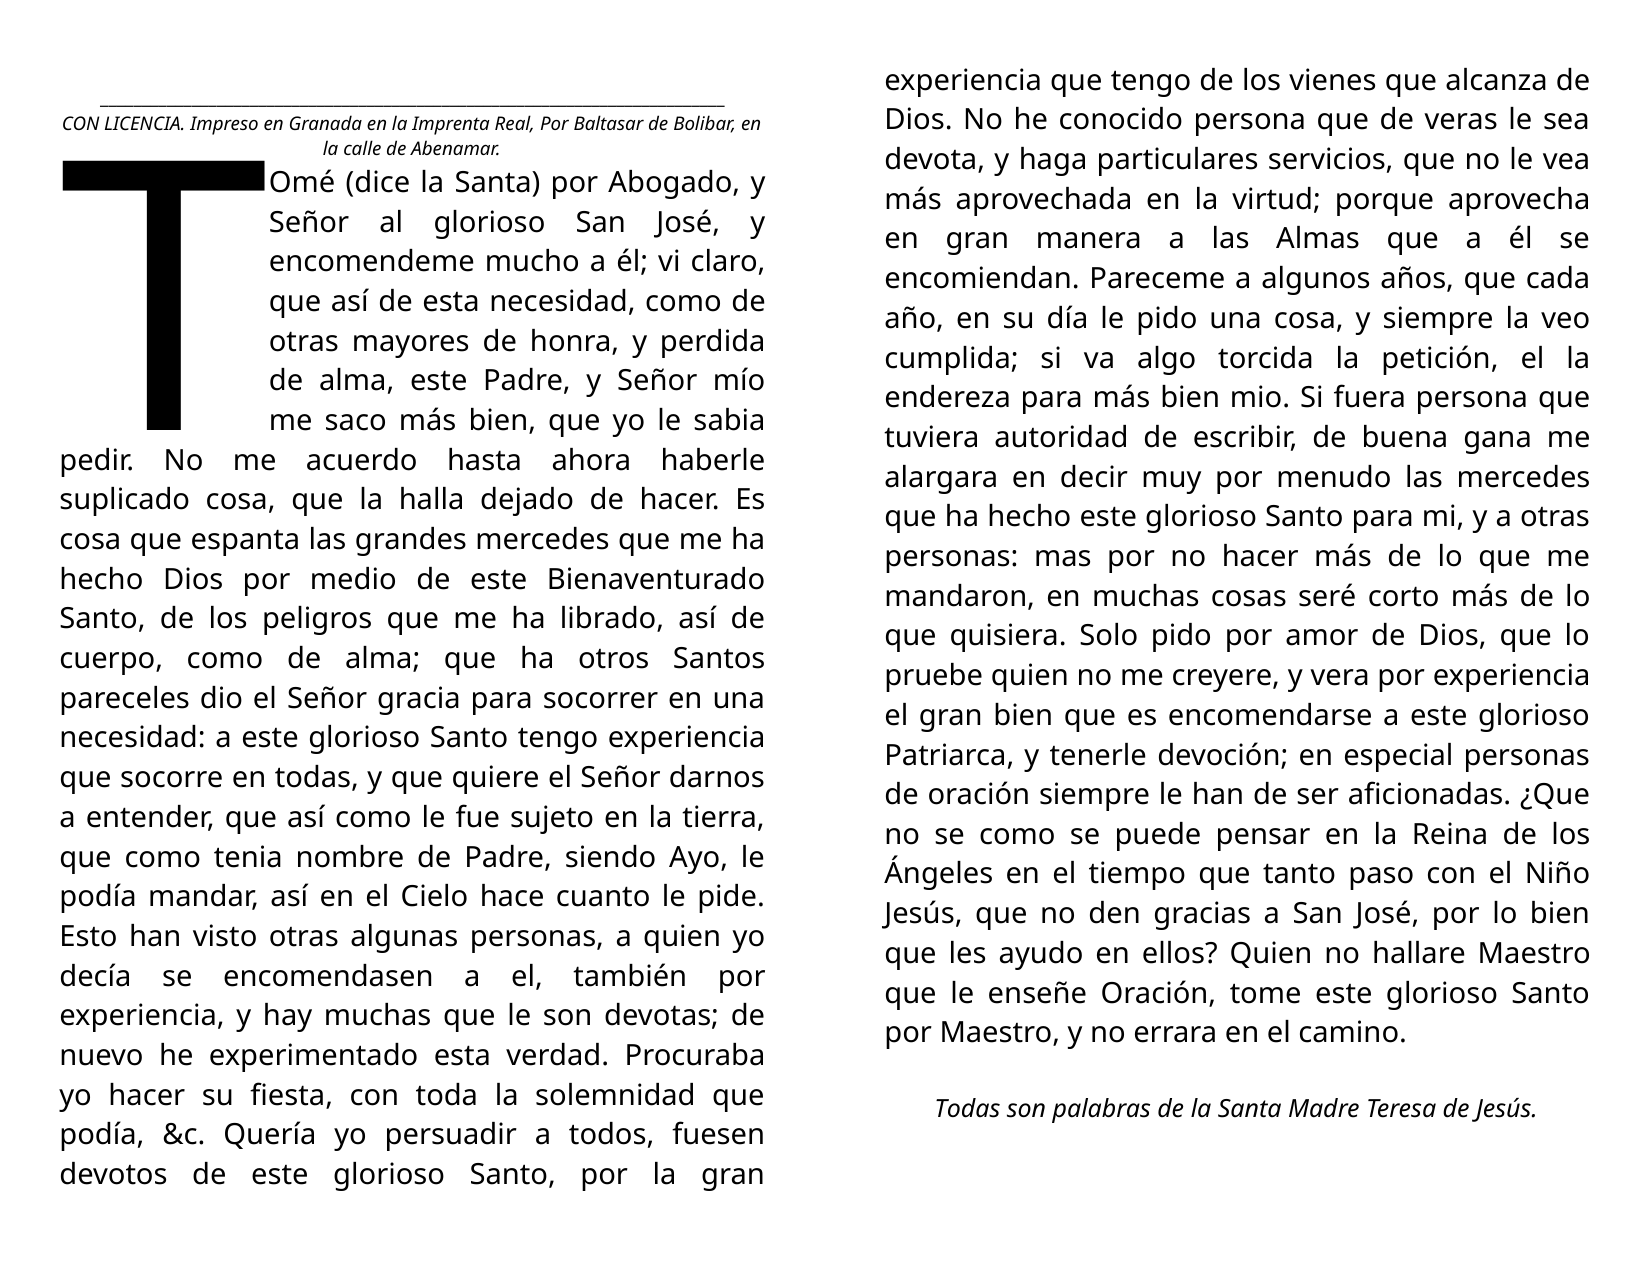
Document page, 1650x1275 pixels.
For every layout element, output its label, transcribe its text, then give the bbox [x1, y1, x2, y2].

text TOmé (dice la Santa) por Abogado, y Señor al glorioso San José, y encomendeme mucho a él; vi claro, que así de esta necesidad, como de otras mayores de honra, y perdida de alma, este Padre, y Señor mío me saco más bien, que yo le sabia pedir. No me acuerdo hasta ahora haberle suplicado cosa, que la halla dejado de hacer. Es cosa que espanta las grandes mercedes que me ha hecho Dios por medio de este Bienaventurado Santo, de los peligros que me ha librado, así de cuerpo, como de alma; que ha otros Santos pareceles dio el Señor gracia para socorrer en una necesidad: a este glorioso Santo tengo experiencia que socorre en todas, y que quiere el Señor darnos a entender, que así como le fue sujeto en la tierra, que como tenia nombre de Padre, siendo Ayo, le podía mandar, así en el Cielo hace cuanto le pide. Esto han visto otras algunas personas, a quien yo decía se encomendasen a el, también por experiencia, y hay muchas que le son devotas; de nuevo he experimentado esta verdad. Procuraba yo hacer su fiesta, con toda la solemnidad que podía, &c. Quería yo persuadir a todos, fuesen devotos de este glorioso Santo, por la gran [59, 161, 766, 1193]
text CON LICENCIA. Impreso en Granada en la Imprenta Real, Por Baltasar de Bolibar, en la calle de Abenamar. [59, 110, 766, 161]
text experiencia que tengo de los vienes que alcanza de Dios. No he conocido persona que de veras le sea devota, y haga particulares servicios, que no le vea más aprovechada en la virtud; porque aprovecha en gran manera a las Almas que a él se encomiendan. Pareceme a algunos años, que cada año, en su día le pido una cosa, y siempre la veo cumplida; si va algo torcida la petición, el la endereza para más bien mio. Si fuera persona que tuviera autoridad de escribir, de buena gana me alargara en decir muy por menudo las mercedes que ha hecho este glorioso Santo para mi, y a otras personas: mas por no hacer más de lo que me mandaron, en muchas cosas seré corto más de lo que quisiera. Solo pido por amor de Dios, que lo pruebe quien no me creyere, y vera por experiencia el gran bien que es encomendarse a este glorioso Patriarca, y tenerle devoción; en especial personas de oración siempre le han de ser aficionadas. ¿Que no se como se puede pensar en la Reina de los Ángeles en el tiempo que tanto paso con el Niño Jesús, que no den gracias a San José, por lo bien que les ayudo en ellos? Quien no hallare Maestro que le enseñe Oración, tome este glorioso Santo por Maestro, y no errara en el camino. [884, 59, 1591, 1051]
text Todas son palabras de la Santa Madre Teresa de Jesús. [884, 1091, 1591, 1125]
text ___________________________________________________________________________ [59, 84, 766, 110]
